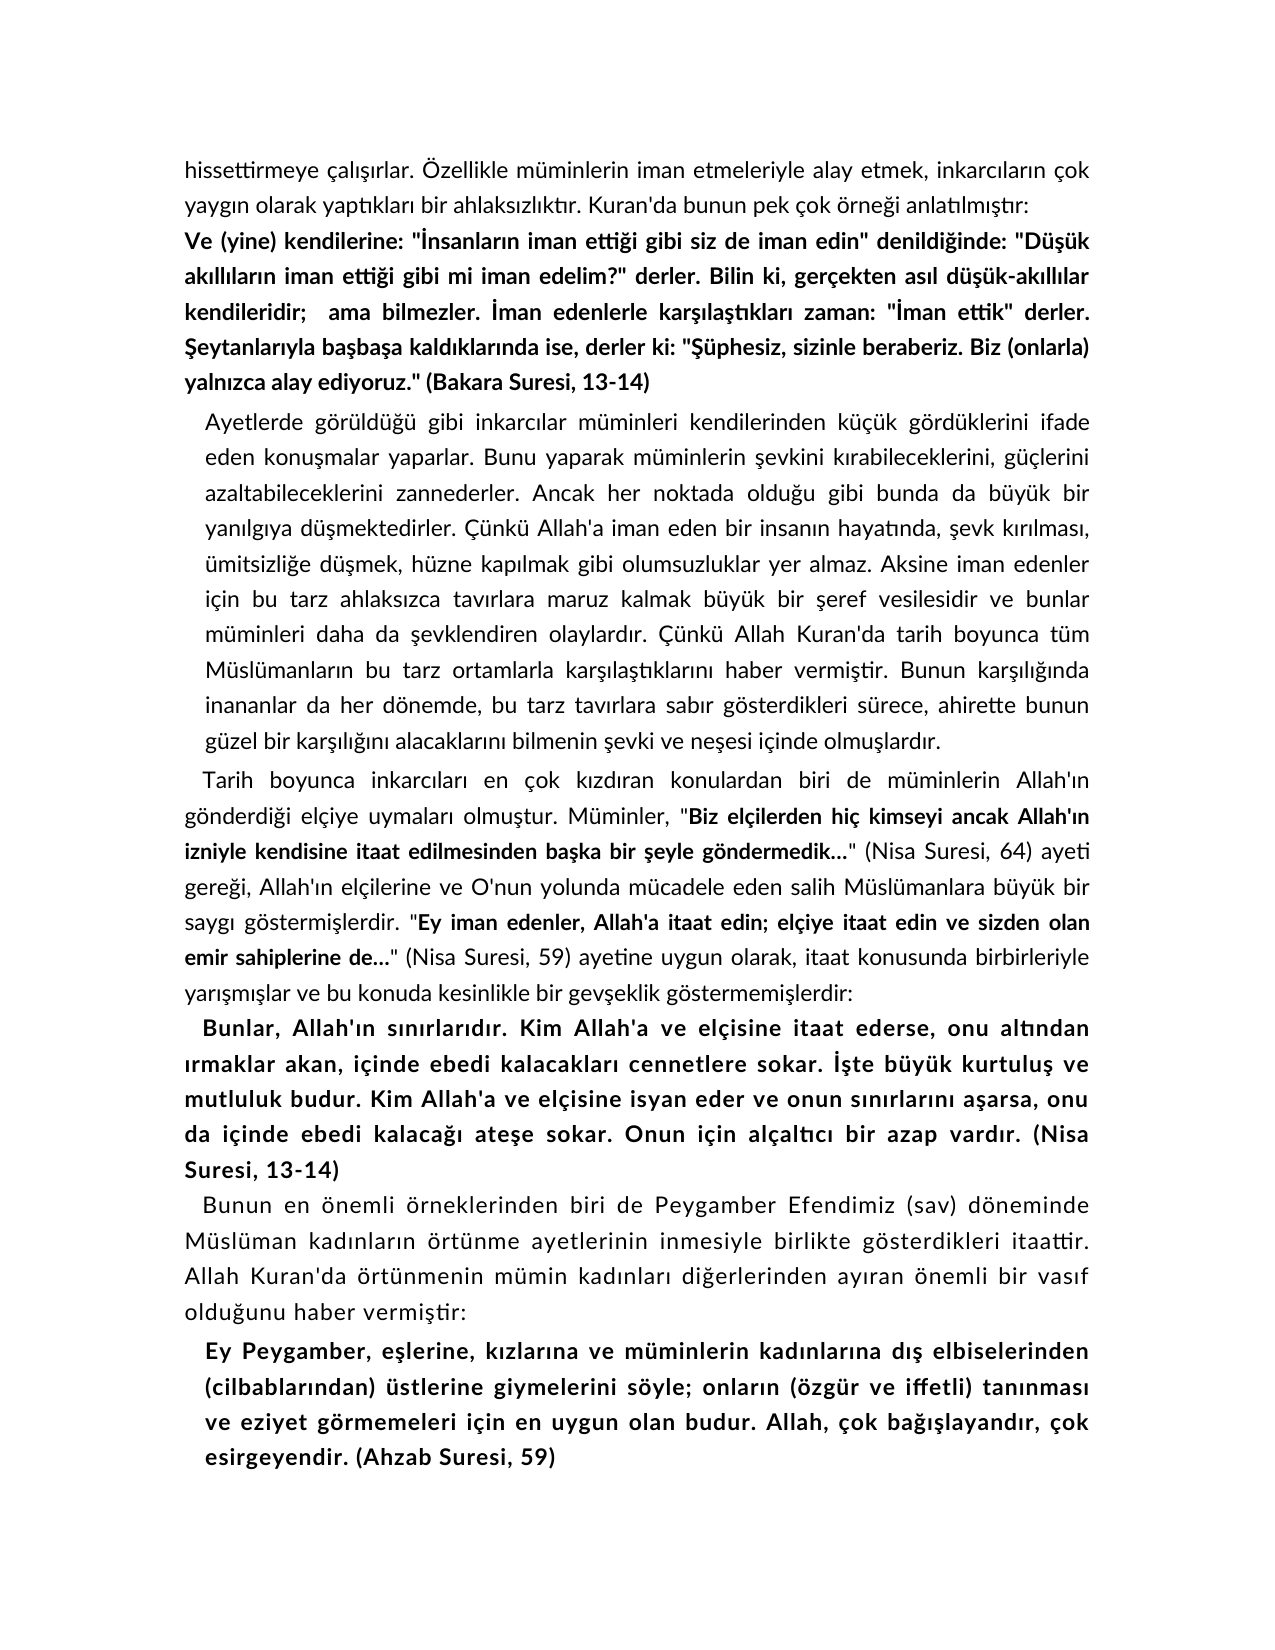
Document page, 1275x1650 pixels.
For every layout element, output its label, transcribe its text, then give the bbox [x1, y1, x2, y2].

text Tarih boyunca inkarcıları en çok kızdıran konulardan biri de müminlerin Allah'ın gönderdiği elçiye uymaları olmuştur. Müminler, "Biz elçilerden hiç kimseyi ancak Allah'ın izniyle kendisine itaat edilmesinden başka bir şeyle göndermedik…" (Nisa Suresi, 64) ayeti gereği, Allah'ın elçilerine ve O'nun yolunda mücadele eden salih Müslümanlara büyük bir saygı göstermişlerdir. "Ey iman edenler, Allah'a itaat edin; elçiye itaat edin ve sizden olan emir sahiplerine de…" (Nisa Suresi, 59) ayetine uygun olarak, itaat konusunda birbirleriyle yarışmışlar ve bu konuda kesinlikle bir gevşeklik göstermemişlerdir: [184, 760, 1091, 1008]
text Bunun en önemli örneklerinden biri de Peygamber Efendimiz (sav) döneminde Müslüman kadınların örtünme ayetlerinin inmesiyle birlikte gösterdikleri itaattir. Allah Kuran'da örtünmenin mümin kadınları diğerlerinden ayıran önemli bir vasıf olduğunu haber vermiştir: [184, 1185, 1091, 1327]
text Bunlar, Allah'ın sınırlarıdır. Kim Allah'a ve elçisine itaat ederse, onu altından ırmaklar akan, içinde ebedi kalacakları cennetlere sokar. İşte büyük kurtuluş ve mutluluk budur. Kim Allah'a ve elçisine isyan eder ve onun sınırlarını aşarsa, onu da içinde ebedi kalacağı ateşe sokar. Onun için alçaltıcı bir azap vardır. (Nisa Suresi, 13-14) [184, 1008, 1091, 1185]
text hissettirmeye çalışırlar. Özellikle müminlerin iman etmeleriyle alay etmek, inkarcıların çok yaygın olarak yaptıkları bir ahlaksızlıktır. Kuran'da bunun pek çok örneği anlatılmıştır: [184, 150, 1091, 221]
text Ve (yine) kendilerine: "İnsanların iman ettiği gibi siz de iman edin" denildiğinde: "Düşük akıllıların iman ettiği gibi mi iman edelim?" derler. Bilin ki, gerçekten asıl düşük-akıllılar kendileridir; ama bilmezler. İman edenlerle karşılaştıkları zaman: "İman ettik" derler. Şeytanlarıyla başbaşa kaldıklarında ise, derler ki: "Şüphesiz, sizinle beraberiz. Biz (onlarla) yalnızca alay ediyoruz." (Bakara Suresi, 13-14) [184, 221, 1091, 398]
text Ey Peygamber, eşlerine, kızlarına ve müminlerin kadınlarına dış elbiselerinden (cilbablarından) üstlerine giymelerini söyle; onların (özgür ve iffetli) tanınması ve eziyet görmemeleri için en uygun olan budur. Allah, çok bağışlayandır, çok esirgeyendir. (Ahzab Suresi, 59) [205, 1331, 1091, 1473]
text Ayetlerde görüldüğü gibi inkarcılar müminleri kendilerinden küçük gördüklerini ifade eden konuşmalar yaparlar. Bunu yaparak müminlerin şevkini kırabileceklerini, güçlerini azaltabileceklerini zannederler. Ancak her noktada olduğu gibi bunda da büyük bir yanılgıya düşmektedirler. Çünkü Allah'a iman eden bir insanın hayatında, şevk kırılması, ümitsizliğe düşmek, hüzne kapılmak gibi olumsuzluklar yer almaz. Aksine iman edenler için bu tarz ahlaksızca tavırlara maruz kalmak büyük bir şeref vesilesidir ve bunlar müminleri daha da şevklendiren olaylardır. Çünkü Allah Kuran'da tarih boyunca tüm Müslümanların bu tarz ortamlarla karşılaştıklarını haber vermiştir. Bunun karşılığında inananlar da her dönemde, bu tarz tavırlara sabır gösterdikleri sürece, ahirette bunun güzel bir karşılığını alacaklarını bilmenin şevki ve neşesi içinde olmuşlardır. [205, 402, 1091, 756]
